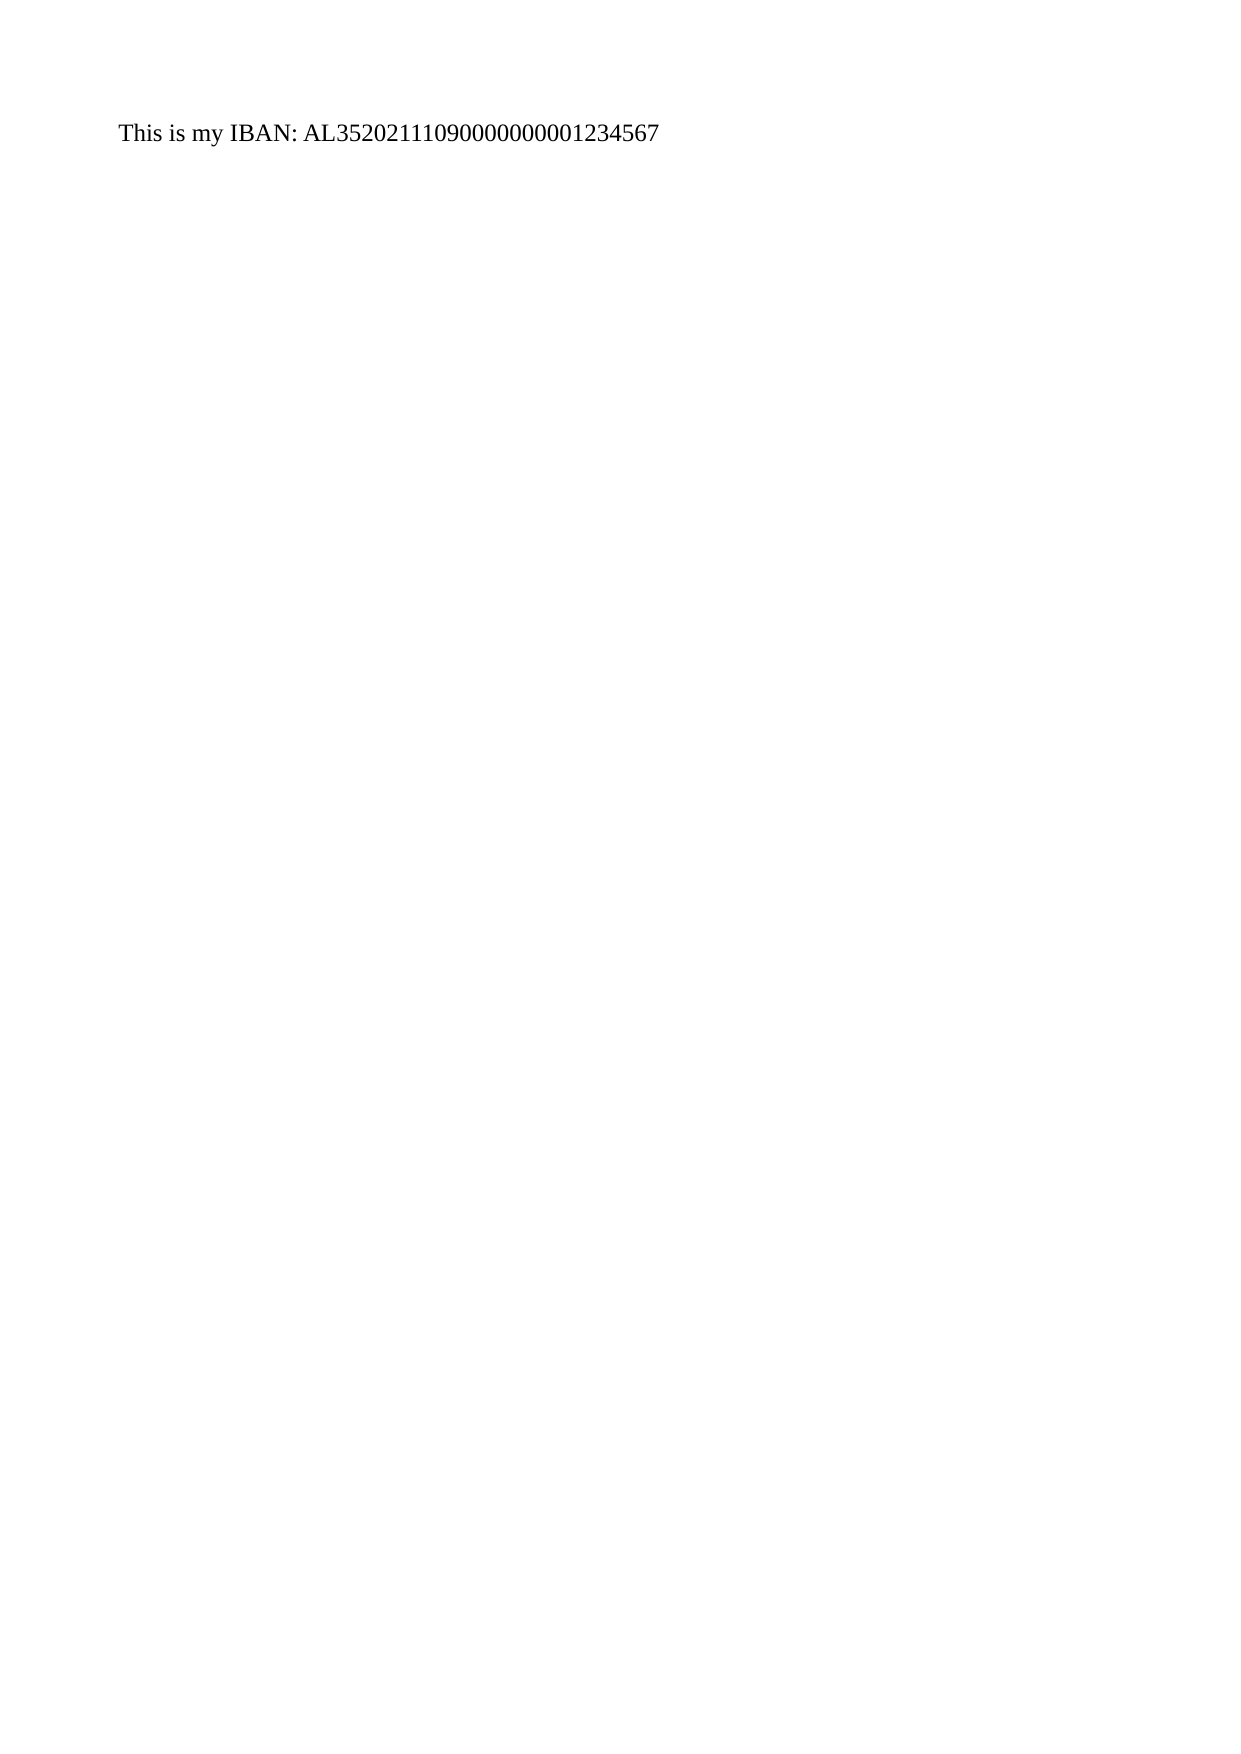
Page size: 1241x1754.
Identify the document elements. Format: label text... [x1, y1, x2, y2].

text This is my IBAN: AL35202111090000000001234567 [118, 118, 1122, 147]
